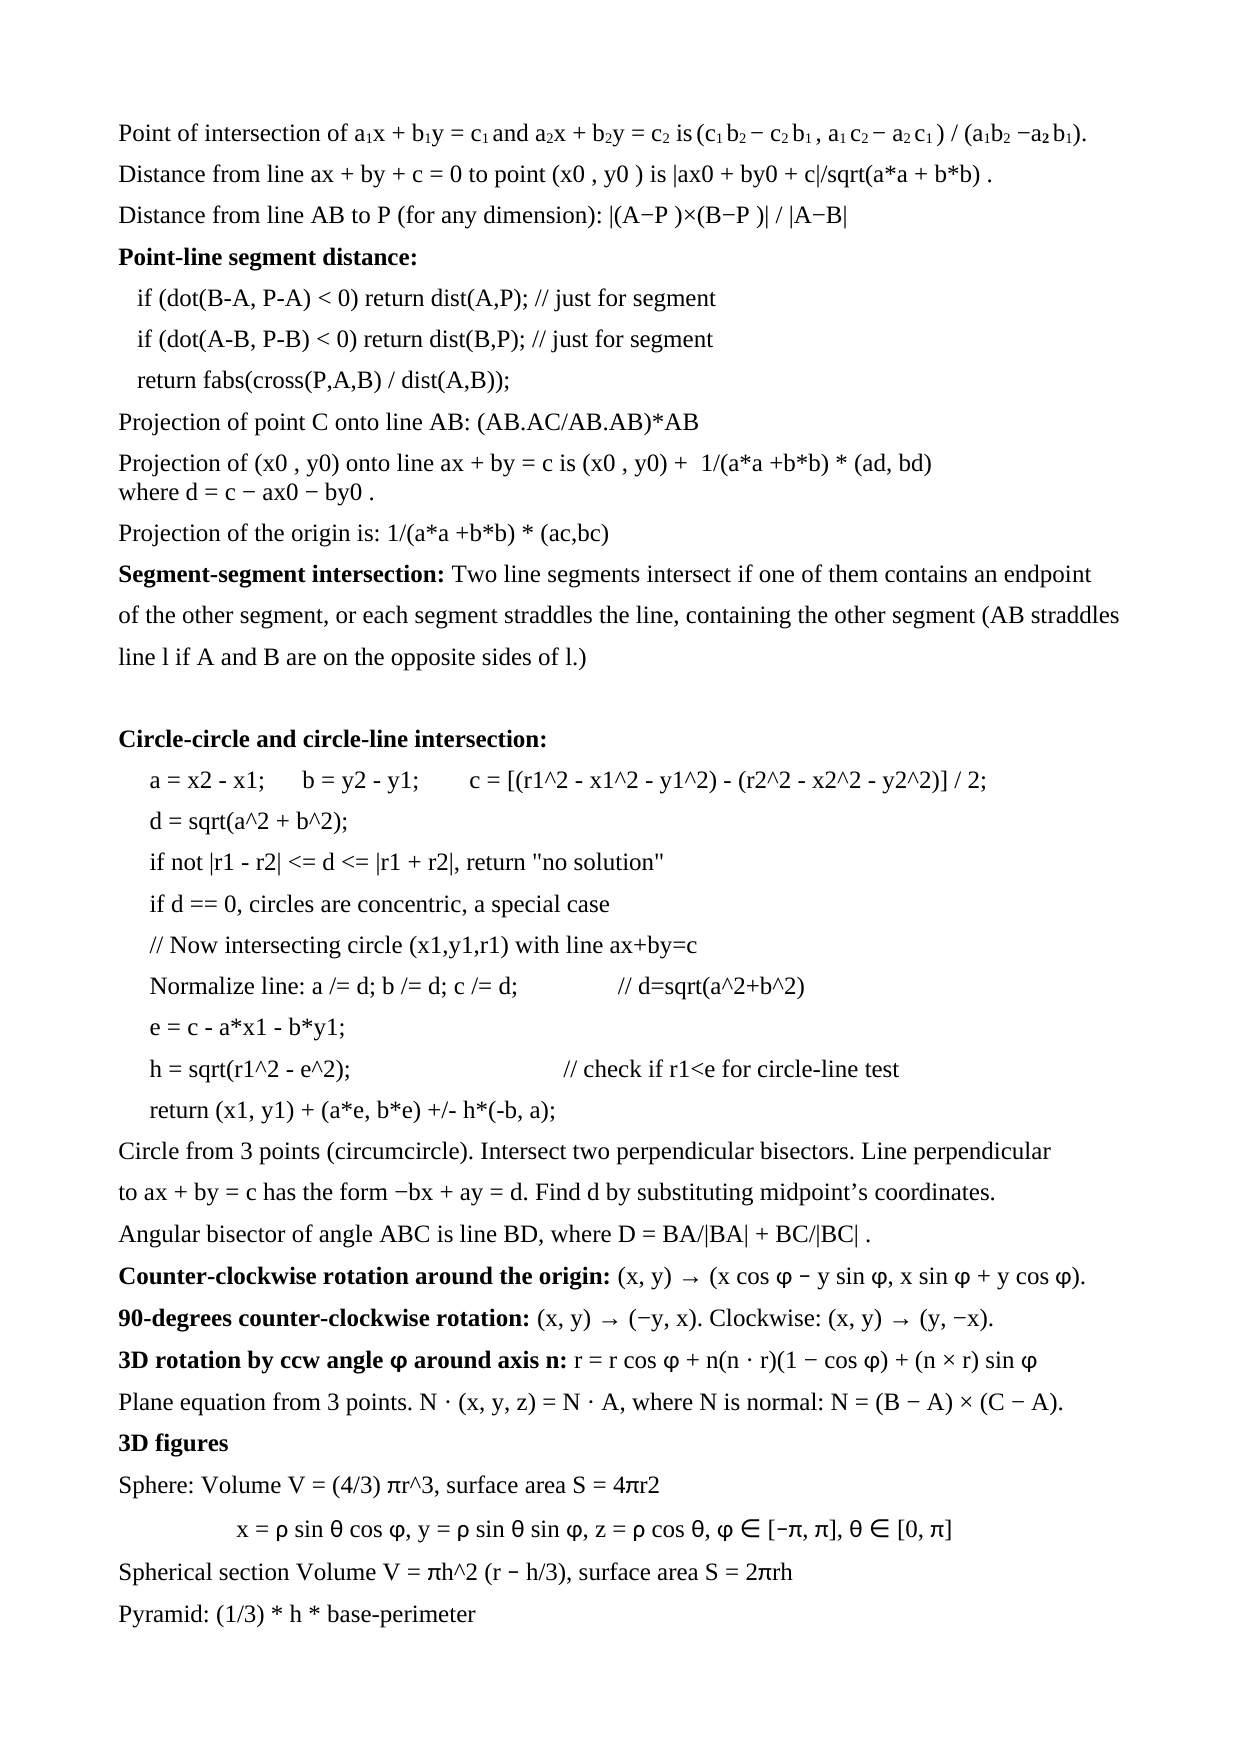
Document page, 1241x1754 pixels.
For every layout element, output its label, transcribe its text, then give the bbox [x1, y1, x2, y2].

text Segment-segment intersection: Two line segments intersect if one of them contains an endpoint [118, 559, 1122, 588]
text 3D rotation by ccw angle φ around axis n: r = r cos φ + n(n · r)(1 − cos φ) + (n × r) sin φ [118, 1344, 1122, 1375]
text if not |r1 - r2| <= d <= |r1 + r2|, return "no solution" [118, 847, 1122, 876]
text return (x1, y1) + (a*e, b*e) +/- h*(-b, a); [118, 1095, 1122, 1124]
text of the other segment, or each segment straddles the line, containing the other segment (AB straddles [118, 601, 1122, 629]
text Projection of the origin is: 1/(a*a +b*b) * (ac,bc) [118, 518, 1122, 547]
text if d == 0, circles are concentric, a special case [118, 889, 1122, 917]
text Plane equation from 3 points. N · (x, y, z) = N · A, where N is normal: N = (B − A) × (C − A). [118, 1387, 1122, 1416]
text 90-degrees counter-clockwise rotation: (x, y) → (−y, x). Clockwise: (x, y) → (y, −x). [118, 1303, 1122, 1332]
text Spherical section Volume V = πh^2 (r − h/3), surface area S = 2πrh [118, 1556, 1122, 1586]
text if (dot(B-A, P-A) < 0) return dist(A,P); // just for segment [118, 283, 1122, 312]
text d = sqrt(a^2 + b^2); [118, 806, 1122, 835]
text return fabs(cross(P,A,B) / dist(A,B)); [118, 366, 1122, 394]
text Angular bisector of angle ABC is line BD, where D = BA/|BA| + BC/|BC| . [118, 1219, 1122, 1247]
text Projection of (x0 , y0) onto line ax + by = c is (x0 , y0) + 1/(a*a +b*b) * (ad, bd) where d = c − ax0 − by0 . [118, 448, 1122, 506]
text e = c - a*x1 - b*y1; [118, 1012, 1122, 1041]
text h = sqrt(r1^2 - e^2); // check if r1<e for circle-line test [118, 1054, 1122, 1082]
text Normalize line: a /= d; b /= d; c /= d; // d=sqrt(a^2+b^2) [118, 971, 1122, 1000]
text Pyramid: (1/3) * h * base-perimeter [118, 1599, 1122, 1627]
text 3D figures [118, 1428, 1122, 1457]
text Circle-circle and circle-line intersection: [118, 724, 1122, 752]
text // Now intersecting circle (x1,y1,r1) with line ax+by=c [118, 930, 1122, 959]
text Circle from 3 points (circumcircle). Intersect two perpendicular bisectors. Line perpendicular [118, 1136, 1122, 1165]
text Distance from line AB to P (for any dimension): |(A−P )×(B−P )| / |A−B| [118, 201, 1122, 229]
text line l if A and B are on the opposite sides of l.) [118, 642, 1122, 671]
text Counter-clockwise rotation around the origin: (x, y) → (x cos φ − y sin φ, x sin φ + y cos φ). [118, 1260, 1122, 1290]
text Point of intersection of a1x + b1y = c1 and a2x + b2y = c2 is (c1 b2 − c2 b1 , a1 c2 − a2 c1 ) / (a1b2 −a2 b1). [118, 118, 1122, 147]
text a = x2 - x1; b = y2 - y1; c = [(r1^2 - x1^2 - y1^2) - (r2^2 - x2^2 - y2^2)] / 2; [118, 765, 1122, 794]
text Sphere: Volume V = (4/3) πr^3, surface area S = 4πr2 [118, 1470, 1122, 1500]
text Projection of point C onto line AB: (AB.AC/AB.AB)*AB [118, 407, 1122, 436]
text Distance from line ax + by + c = 0 to point (x0 , y0 ) is |ax0 + by0 + c|/sqrt(a*a + b*b) . [118, 159, 1122, 188]
text to ax + by = c has the form −bx + ay = d. Find d by substituting midpoint’s coordinates. [118, 1177, 1122, 1206]
text Point-line segment distance: [118, 242, 1122, 271]
text x = ρ sin θ cos φ, y = ρ sin θ sin φ, z = ρ cos θ, φ ∈ [−π, π], θ ∈ [0, π] [118, 1513, 1122, 1543]
text if (dot(A-B, P-B) < 0) return dist(B,P); // just for segment [118, 324, 1122, 353]
